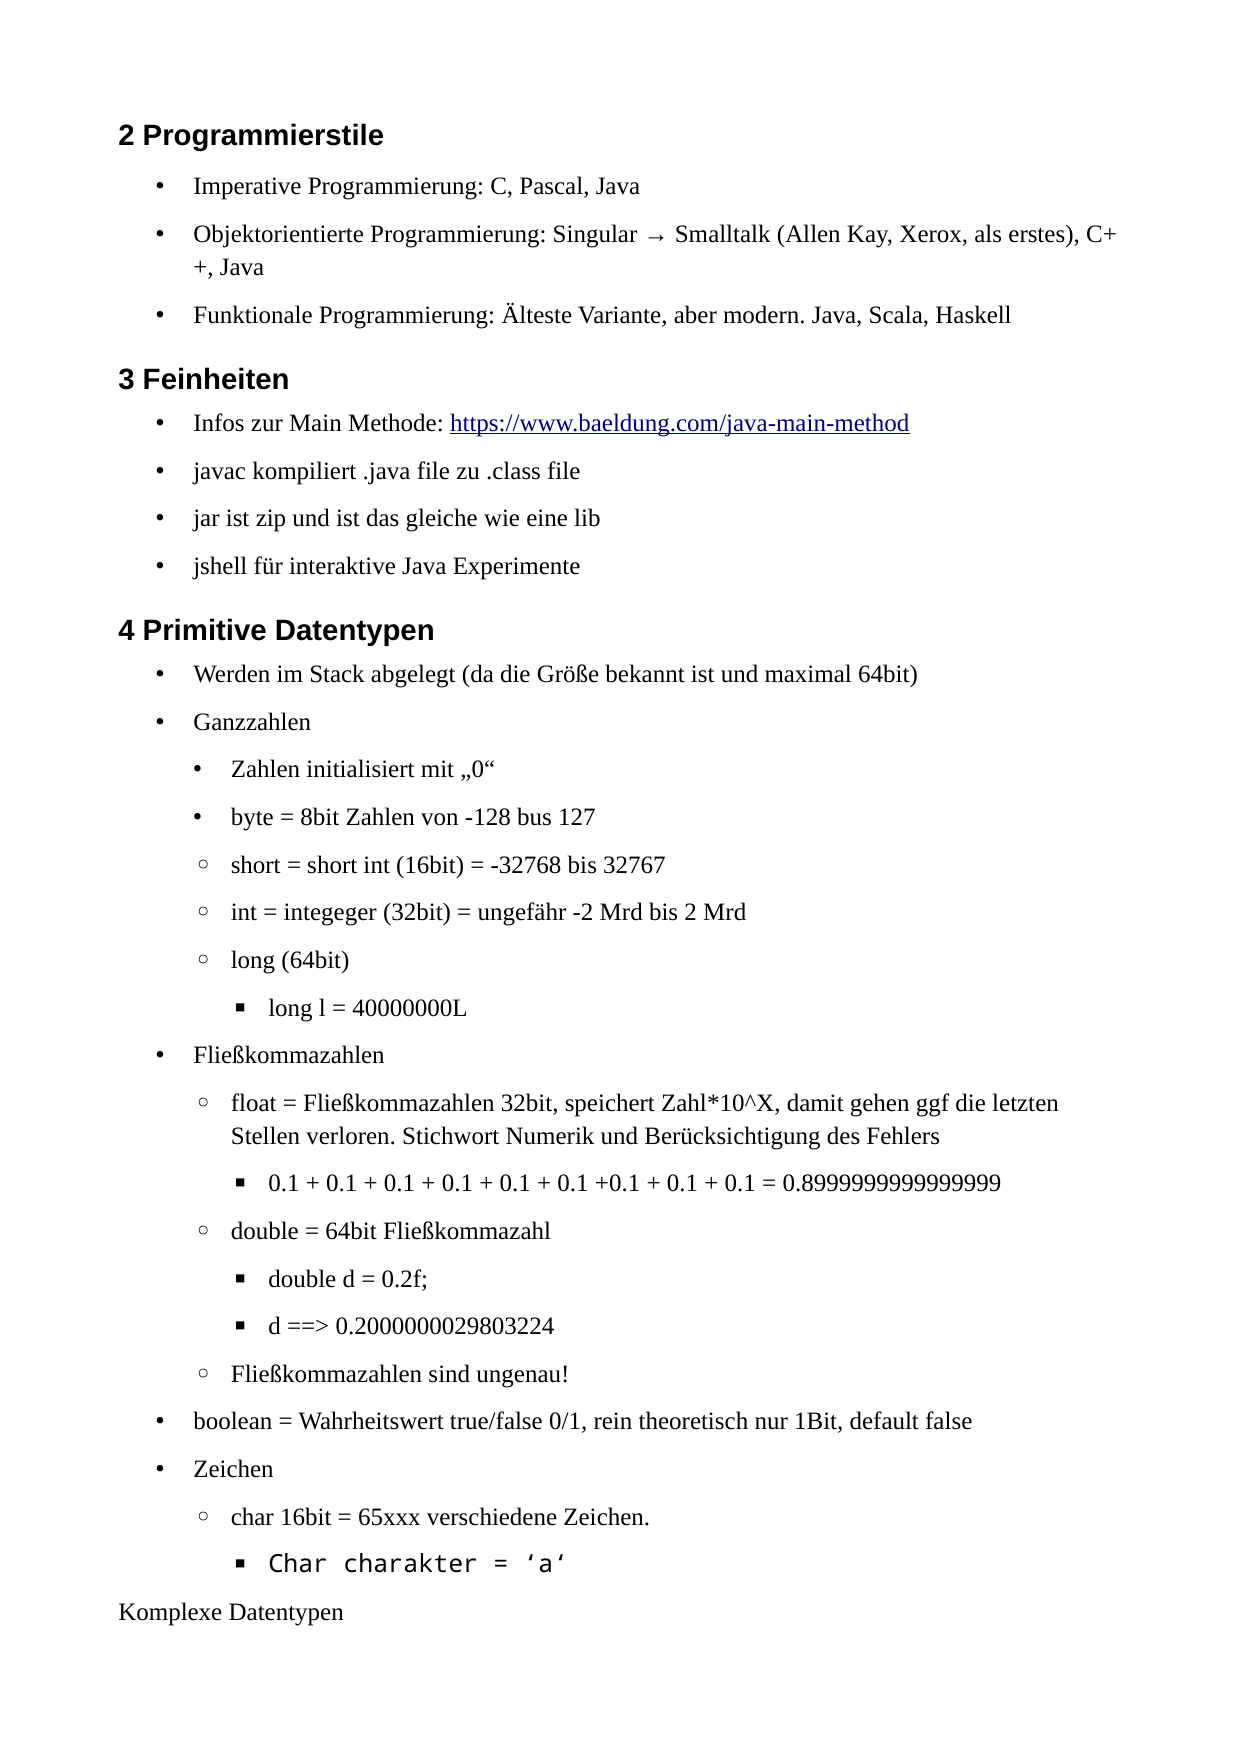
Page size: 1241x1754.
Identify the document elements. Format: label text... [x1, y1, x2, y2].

list double d = 0.2f; [231, 1264, 1122, 1292]
list boolean = Wahrheitswert true/false 0/1, rein theoretisch nur 1Bit, default false [156, 1406, 1122, 1435]
list Funktionale Programmierung: Älteste Variante, aber modern. Java, Scala, Haskell [156, 300, 1122, 328]
list long (64bit) [193, 945, 1122, 974]
text Komplexe Datentypen [118, 1597, 1122, 1626]
list long l = 40000000L [231, 993, 1122, 1021]
list Werden im Stack abgelegt (da die Größe bekannt ist und maximal 64bit) [156, 659, 1122, 688]
list Zahlen initialisiert mit „0“ [193, 754, 1122, 783]
list Infos zur Main Methode: https://www.baeldung.com/java-main-method [156, 408, 1122, 437]
list Objektorientierte Programmierung: Singular → Smalltalk (Allen Kay, Xerox, als erstes), C++, Java [156, 219, 1122, 281]
subtitle 3 Feinheiten [118, 362, 1122, 396]
list Fließkommazahlen [156, 1040, 1122, 1069]
list 0.1 + 0.1 + 0.1 + 0.1 + 0.1 + 0.1 +0.1 + 0.1 + 0.1 = 0.8999999999999999 [231, 1168, 1122, 1197]
list javac kompiliert .java file zu .class file [156, 456, 1122, 484]
list char 16bit = 65xxx verschiedene Zeichen. [193, 1502, 1122, 1530]
list int = integeger (32bit) = ungefähr -2 Mrd bis 2 Mrd [193, 897, 1122, 926]
list jar ist zip und ist das gleiche wie eine lib [156, 503, 1122, 532]
list Zeichen [156, 1454, 1122, 1483]
list float = Fließkommazahlen 32bit, speichert Zahl*10^X, damit gehen ggf die letzten Stellen verloren. Stichwort Numerik und Berücksichtigung des Fehlers [193, 1088, 1122, 1149]
list Imperative Programmierung: C, Pascal, Java [156, 171, 1122, 200]
list Ganzzahlen [156, 707, 1122, 736]
list Fließkommazahlen sind ungenau! [193, 1359, 1122, 1388]
list byte = 8bit Zahlen von -128 bus 127 [193, 802, 1122, 831]
list double = 64bit Fließkommazahl [193, 1216, 1122, 1245]
subtitle 4 Primitive Datentypen [118, 613, 1122, 647]
list jshell für interaktive Java Experimente [156, 551, 1122, 580]
text 2 Programmierstile [118, 118, 1122, 152]
list d ==> 0.2000000029803224 [231, 1311, 1122, 1340]
list short = short int (16bit) = -32768 bis 32767 [193, 850, 1122, 878]
list Char charakter = ‘a‘ [231, 1549, 1122, 1578]
